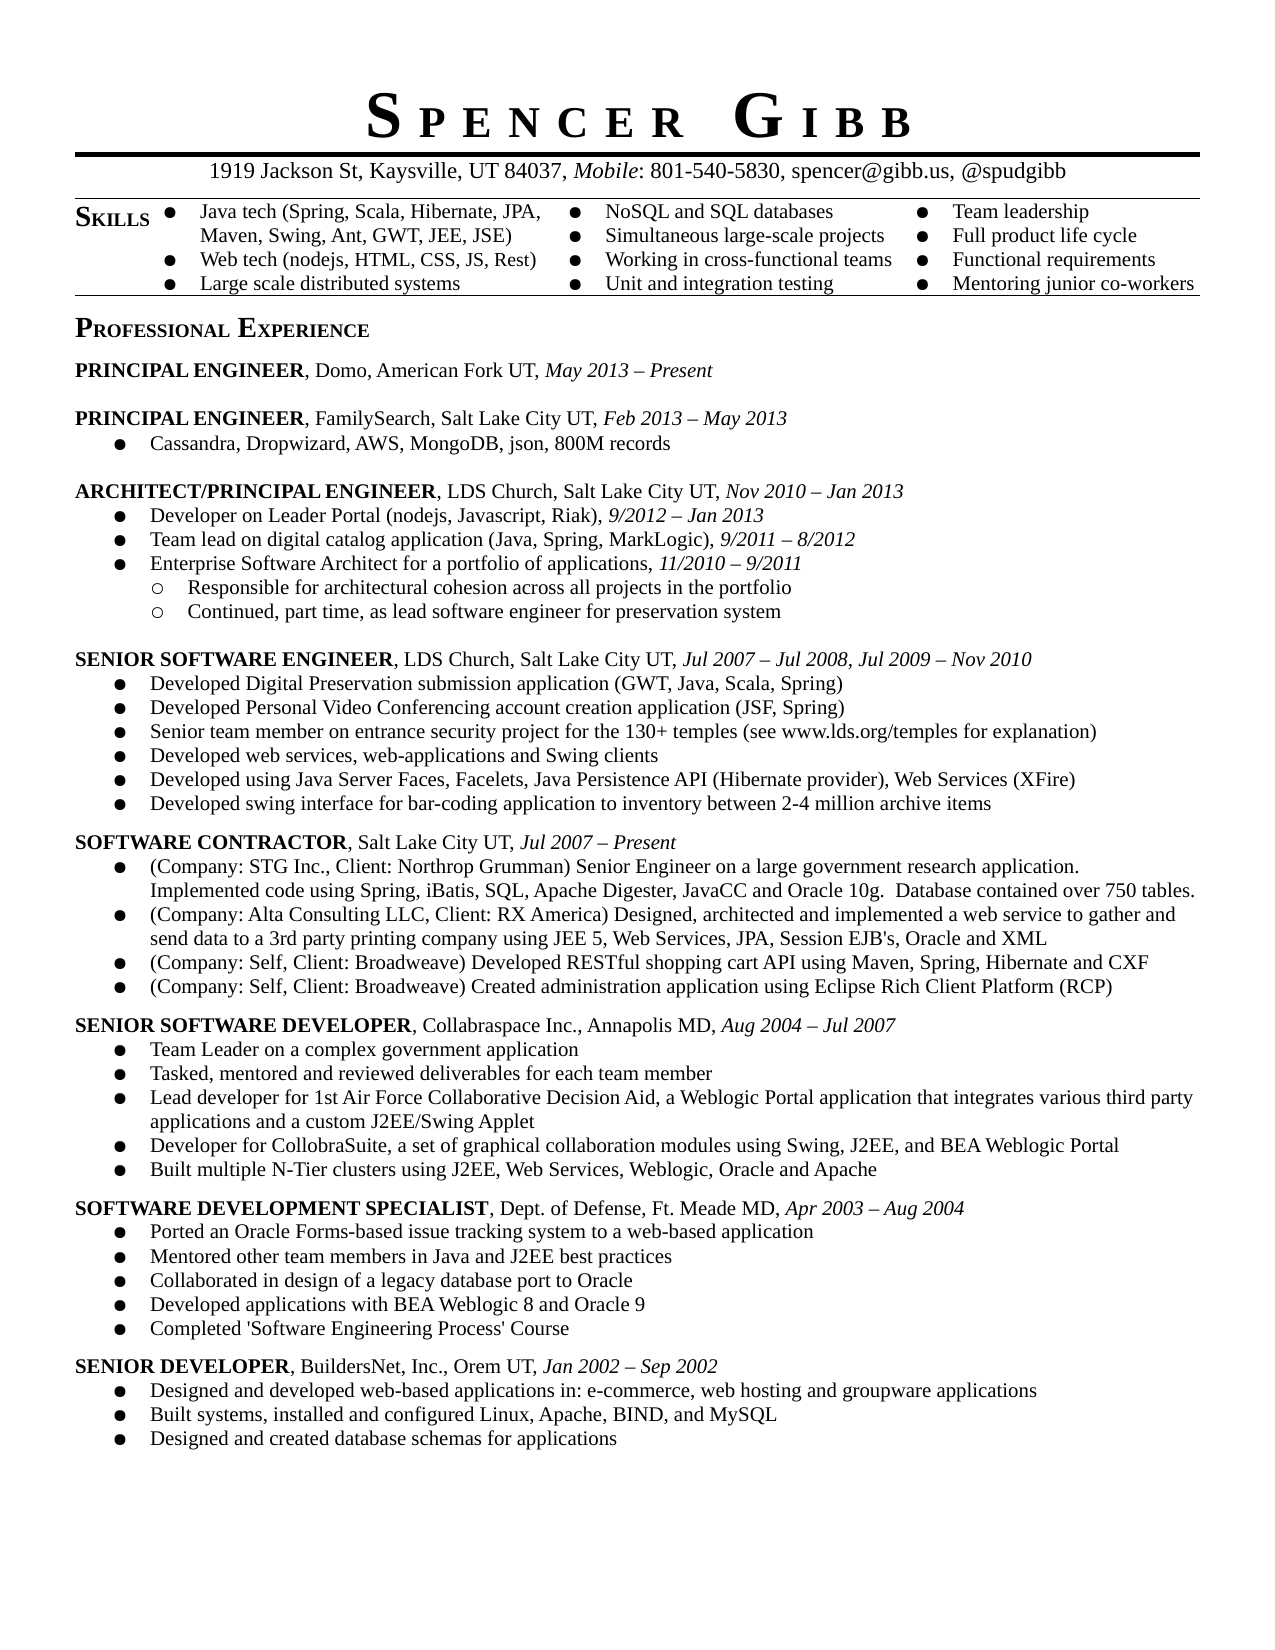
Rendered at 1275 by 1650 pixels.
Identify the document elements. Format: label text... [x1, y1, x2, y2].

list Enterprise Software Architect for a portfolio of applications, 11/2010 – 9/2011 [112, 551, 1200, 575]
text SENIOR DEVELOPER, BuildersNet, Inc., Orem UT, Jan 2002 – Sep 2002 [75, 1354, 1200, 1378]
list (Company: Alta Consulting LLC, Client: RX America) Designed, architected and implemented a web service to gather and send data to a 3rd party printing company using JEE 5, Web Services, JPA, Session EJB's, Oracle and XML [112, 902, 1200, 950]
list Designed and created database schemas for applications [112, 1426, 1200, 1450]
text Professional Experience [75, 310, 1200, 344]
list Developed applications with BEA Weblogic 8 and Oracle 9 [112, 1292, 1200, 1316]
list (Company: STG Inc., Client: Northrop Grumman) Senior Engineer on a large government research application. Implemented code using Spring, iBatis, SQL, Apache Digester, JavaCC and Oracle 10g. Database contained over 750 tables. [112, 854, 1200, 902]
table_cell Java tech (Spring, Scala, Hibernate, JPA, Maven, Swing, Ant, GWT, JEE, JSE) Web tech (nodejs, HTML, CSS, JS, Rest) Large scale distributed systems [162, 199, 568, 295]
list Developed using Java Server Faces, Facelets, Java Persistence API (Hibernate provider), Web Services (XFire) [112, 767, 1200, 791]
text PRINCIPAL ENGINEER, FamilySearch, Salt Lake City UT, Feb 2013 – May 2013 [75, 406, 1200, 430]
text SOFTWARE DEVELOPMENT SPECIALIST, Dept. of Defense, Ft. Meade MD, Apr 2003 – Aug 2004 [75, 1195, 1200, 1219]
list Developer for CollobraSuite, a set of graphical collaboration modules using Swing, J2EE, and BEA Weblogic Portal [112, 1133, 1200, 1157]
text S p e n c e r G i b b [75, 75, 1200, 152]
list (Company: Self, Client: Broadweave) Developed RESTful shopping cart API using Maven, Spring, Hibernate and CXF [112, 950, 1200, 974]
text ARCHITECT/PRINCIPAL ENGINEER, LDS Church, Salt Lake City UT, Nov 2010 – Jan 2013 [75, 478, 1200, 503]
table_cell Skills [75, 199, 162, 295]
list Designed and developed web-based applications in: e-commerce, web hosting and groupware applications [112, 1378, 1200, 1402]
list Ported an Oracle Forms-based issue tracking system to a web-based application [112, 1219, 1200, 1243]
list Mentored other team members in Java and J2EE best practices [112, 1243, 1200, 1268]
list Completed 'Software Engineering Process' Course [112, 1316, 1200, 1340]
list Developed Personal Video Conferencing account creation application (JSF, Spring) [112, 695, 1200, 719]
list Lead developer for 1st Air Force Collaborative Decision Aid, a Weblogic Portal application that integrates various third party applications and a custom J2EE/Swing Applet [112, 1085, 1200, 1133]
table_header 1919 Jackson St, Kaysville, UT 84037, Mobile: 801-540-5830, spencer@gibb.us, @spudgibb [75, 157, 1200, 198]
list Responsible for architectural cohesion across all projects in the portfolio [150, 575, 1200, 599]
text SENIOR SOFTWARE ENGINEER, LDS Church, Salt Lake City UT, Jul 2007 – Jul 2008, Jul 2009 – Nov 2010 [75, 647, 1200, 671]
list Developed web services, web-applications and Swing clients [112, 743, 1200, 767]
list Built systems, installed and configured Linux, Apache, BIND, and MySQL [112, 1402, 1200, 1426]
text SOFTWARE CONTRACTOR, Salt Lake City UT, Jul 2007 – Present [75, 830, 1200, 854]
list Senior team member on entrance security project for the 130+ temples (see www.lds.org/temples for explanation) [112, 719, 1200, 743]
text SENIOR SOFTWARE DEVELOPER, Collabraspace Inc., Annapolis MD, Aug 2004 – Jul 2007 [75, 1013, 1200, 1037]
list Developer on Leader Portal (nodejs, Javascript, Riak), 9/2012 – Jan 2013 [112, 503, 1200, 527]
list (Company: Self, Client: Broadweave) Created administration application using Eclipse Rich Client Platform (RCP) [112, 974, 1200, 998]
list Tasked, mentored and reviewed deliverables for each team member [112, 1061, 1200, 1085]
table_cell NoSQL and SQL databases Simultaneous large-scale projects Working in cross-functional teams Unit and integration testing [568, 199, 915, 295]
list Cassandra, Dropwizard, AWS, MongoDB, json, 800M records [112, 430, 1200, 454]
list Collaborated in design of a legacy database port to Oracle [112, 1268, 1200, 1292]
list Built multiple N-Tier clusters using J2EE, Web Services, Weblogic, Oracle and Apache [112, 1157, 1200, 1181]
list Developed Digital Preservation submission application (GWT, Java, Scala, Spring) [112, 671, 1200, 695]
list Continued, part time, as lead software engineer for preservation system [150, 599, 1200, 623]
list Team Leader on a complex government application [112, 1037, 1200, 1061]
list Team lead on digital catalog application (Java, Spring, MarkLogic), 9/2011 – 8/2012 [112, 527, 1200, 551]
list Developed swing interface for bar-coding application to inventory between 2-4 million archive items [112, 791, 1200, 815]
table_cell Team leadership Full product life cycle Functional requirements Mentoring junior co-workers [915, 199, 1200, 295]
text PRINCIPAL ENGINEER, Domo, American Fork UT, May 2013 – Present [75, 358, 1200, 382]
